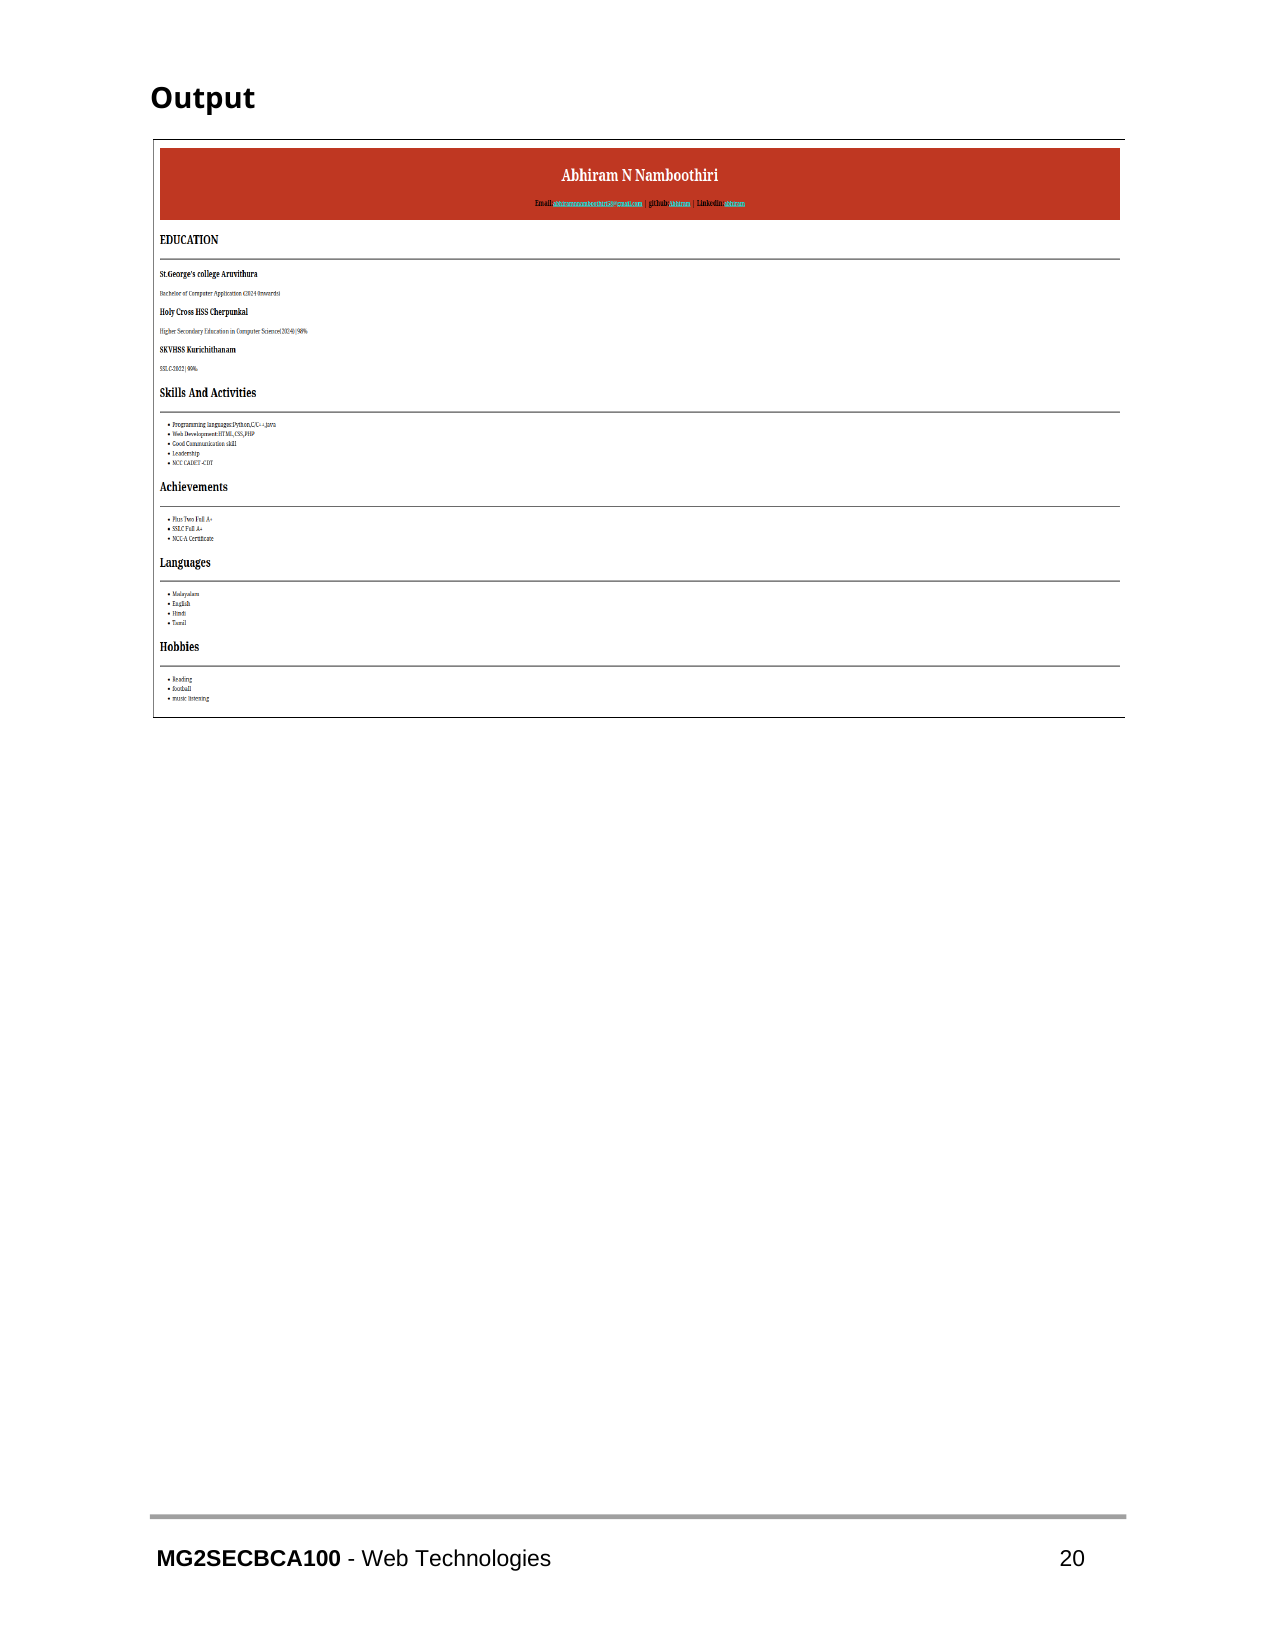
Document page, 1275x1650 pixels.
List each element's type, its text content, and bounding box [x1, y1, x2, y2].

text Output [150, 77, 1125, 117]
picture [150, 136, 1125, 725]
